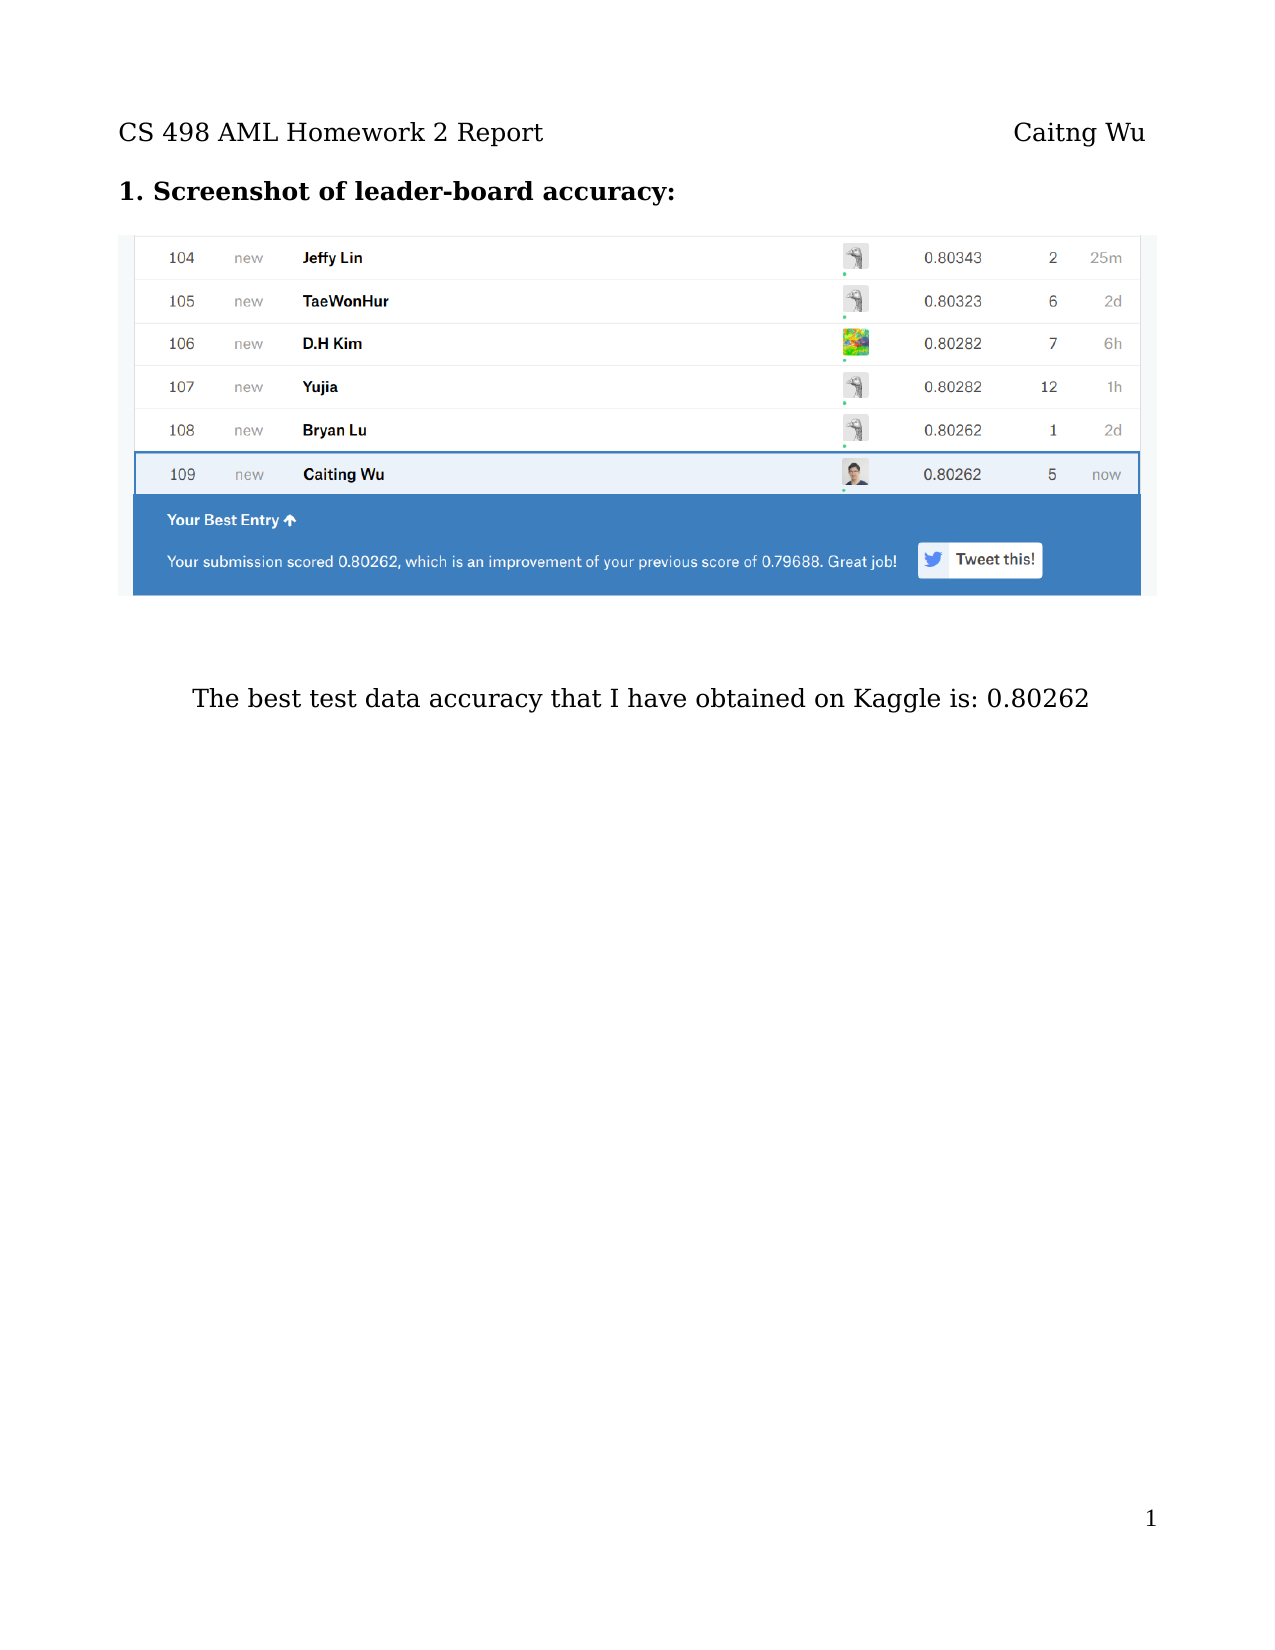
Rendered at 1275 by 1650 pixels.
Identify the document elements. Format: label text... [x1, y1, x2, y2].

text The best test data accuracy that I have obtained on Kaggle is: 0.80262 [118, 684, 1157, 713]
picture [118, 235, 1157, 596]
text 1. Screenshot of leader-board accuracy: [118, 177, 1157, 206]
